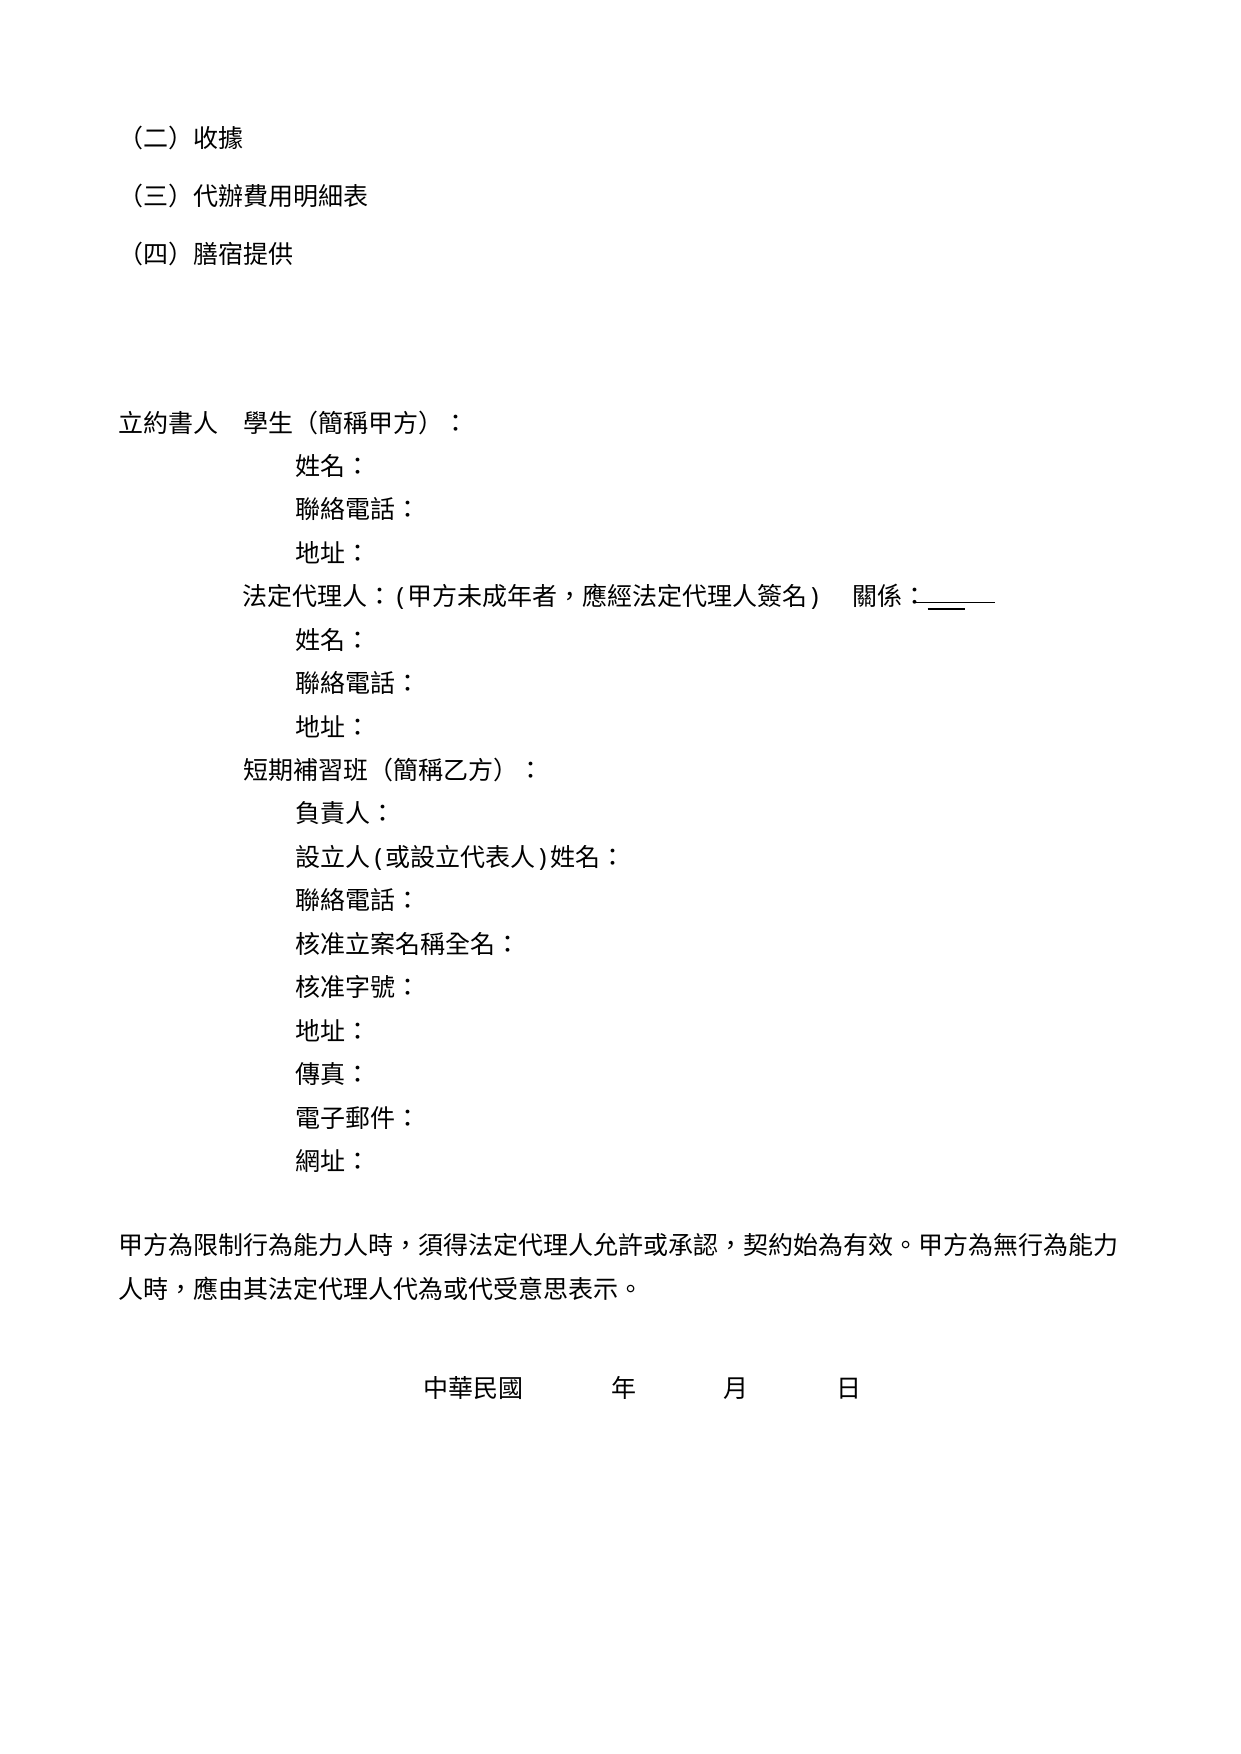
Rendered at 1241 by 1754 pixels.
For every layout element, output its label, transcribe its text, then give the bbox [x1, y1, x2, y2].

text 地址： [118, 533, 1122, 569]
text 短期補習班（簡稱乙方）： [118, 751, 1122, 787]
text （二）收據 [118, 118, 1122, 154]
text 地址： [118, 707, 1122, 743]
text 地址： [118, 1011, 1122, 1047]
text 網址： [118, 1141, 1122, 1178]
text 傳真： [118, 1054, 1122, 1091]
text （四）膳宿提供 [118, 234, 1122, 270]
text 立約書人 學生（簡稱甲方）： [118, 403, 1122, 439]
text 電子郵件： [118, 1098, 1122, 1134]
text 設立人(或設立代表人)姓名： [118, 837, 1122, 874]
text 核准字號： [118, 968, 1122, 1004]
text 中華民國 年 月 日 [118, 1368, 1122, 1404]
text 聯絡電話： [118, 664, 1122, 700]
text 甲方為限制行為能力人時，須得法定代理人允許或承認，契約始為有效。甲方為無行為能力人時，應由其法定代理人代為或代受意思表示。 [118, 1226, 1122, 1305]
text 核准立案名稱全名： [118, 924, 1122, 961]
text 聯絡電話： [118, 881, 1122, 917]
text 姓名： [118, 446, 1122, 483]
text 負責人： [118, 794, 1122, 830]
text 聯絡電話： [118, 490, 1122, 526]
text 姓名： [118, 620, 1122, 656]
text （三）代辦費用明細表 [118, 176, 1122, 212]
text 法定代理人：(甲方未成年者，應經法定代理人簽名) 關係： [118, 577, 1122, 613]
